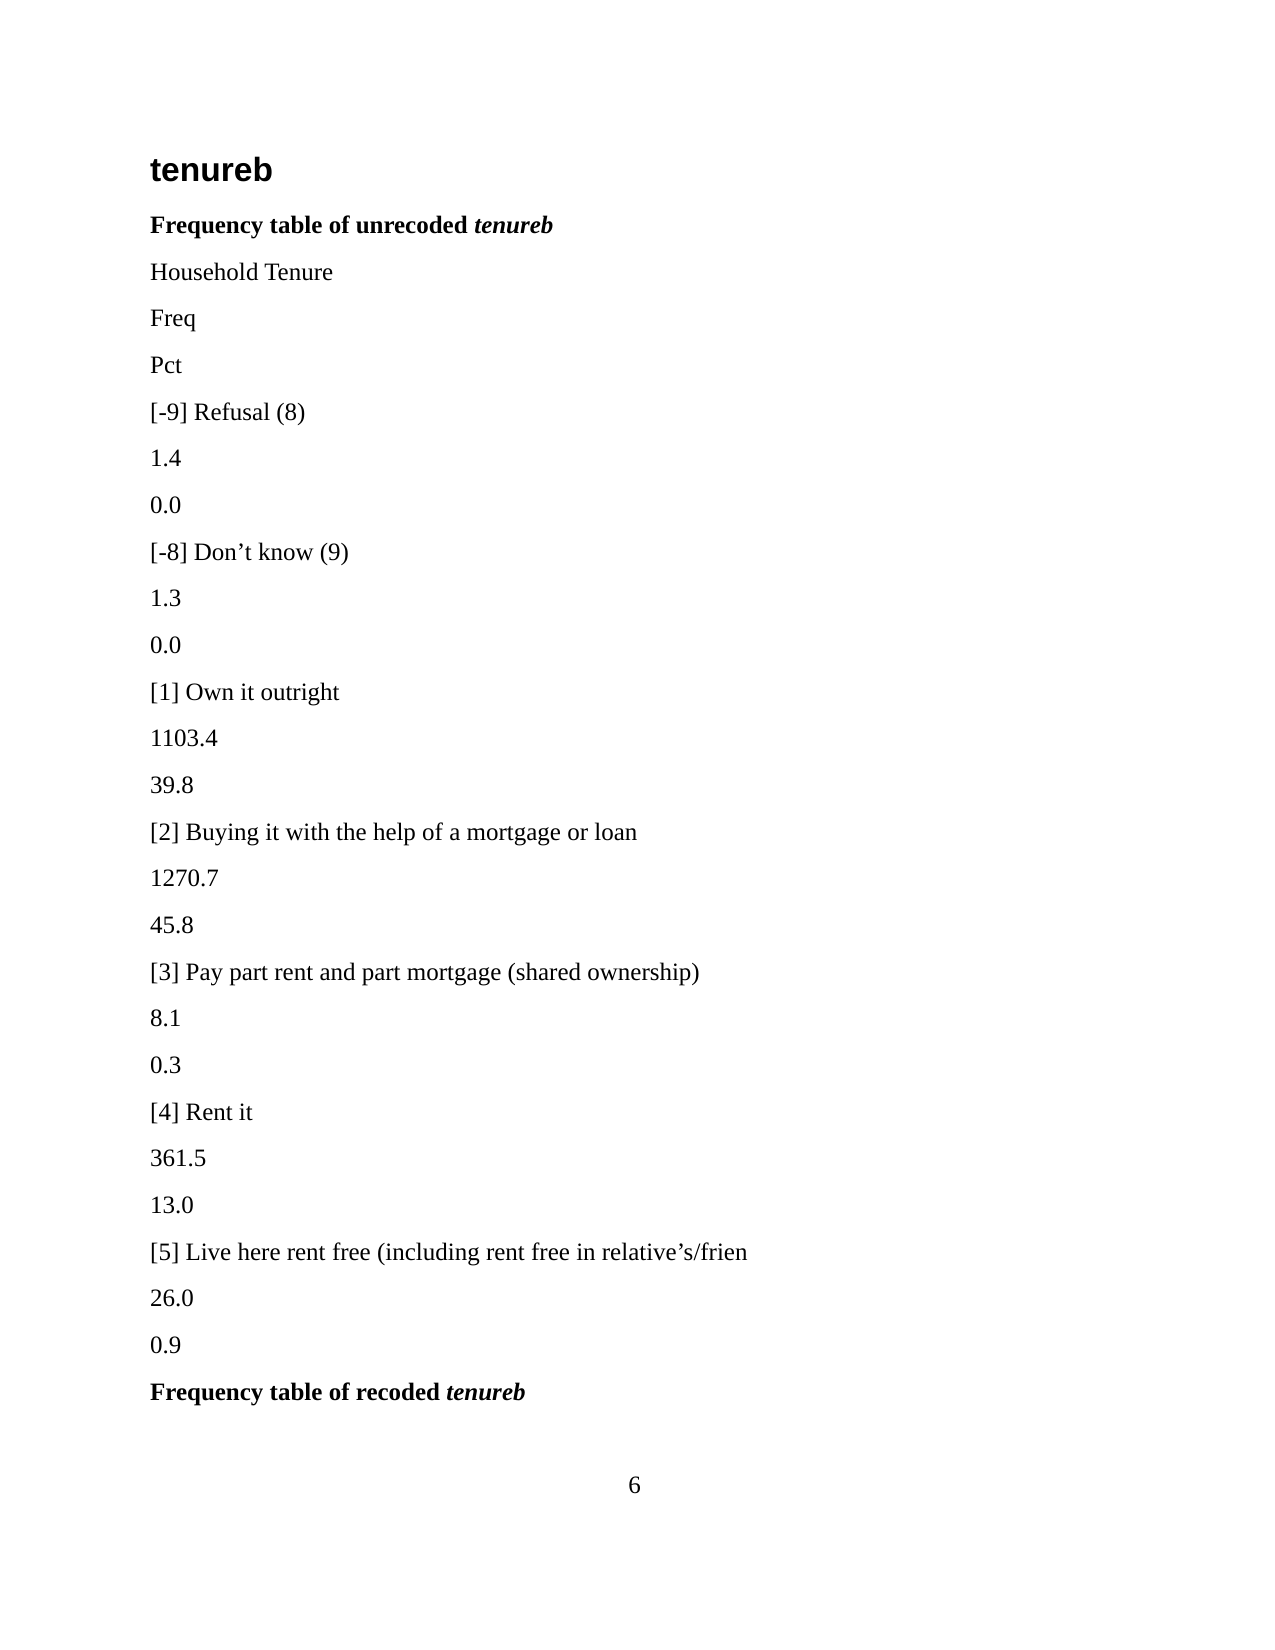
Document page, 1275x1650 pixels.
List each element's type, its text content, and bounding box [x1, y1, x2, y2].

text [4] Rent it [150, 1097, 1125, 1126]
text 8.1 [150, 1003, 1125, 1032]
text 13.0 [150, 1190, 1125, 1219]
text 1103.4 [150, 723, 1125, 752]
text Pct [150, 350, 1125, 379]
text [1] Own it outright [150, 677, 1125, 706]
text 0.3 [150, 1050, 1125, 1079]
text 26.0 [150, 1283, 1125, 1312]
text 0.0 [150, 630, 1125, 659]
text [5] Live here rent free (including rent free in relative’s/frien [150, 1237, 1125, 1266]
text 39.8 [150, 770, 1125, 799]
text 1.4 [150, 443, 1125, 472]
text 1270.7 [150, 863, 1125, 892]
text 0.0 [150, 490, 1125, 519]
text Frequency table of unrecoded tenureb [150, 210, 1125, 239]
text [3] Pay part rent and part mortgage (shared ownership) [150, 957, 1125, 986]
text Household Tenure [150, 257, 1125, 286]
text 361.5 [150, 1143, 1125, 1172]
text Freq [150, 303, 1125, 332]
text [2] Buying it with the help of a mortgage or loan [150, 817, 1125, 846]
text [-8] Don’t know (9) [150, 537, 1125, 566]
text 0.9 [150, 1330, 1125, 1359]
text Frequency table of recoded tenureb [150, 1377, 1125, 1406]
subtitle tenureb [150, 150, 1125, 189]
text 45.8 [150, 910, 1125, 939]
text 1.3 [150, 583, 1125, 612]
text [-9] Refusal (8) [150, 397, 1125, 426]
